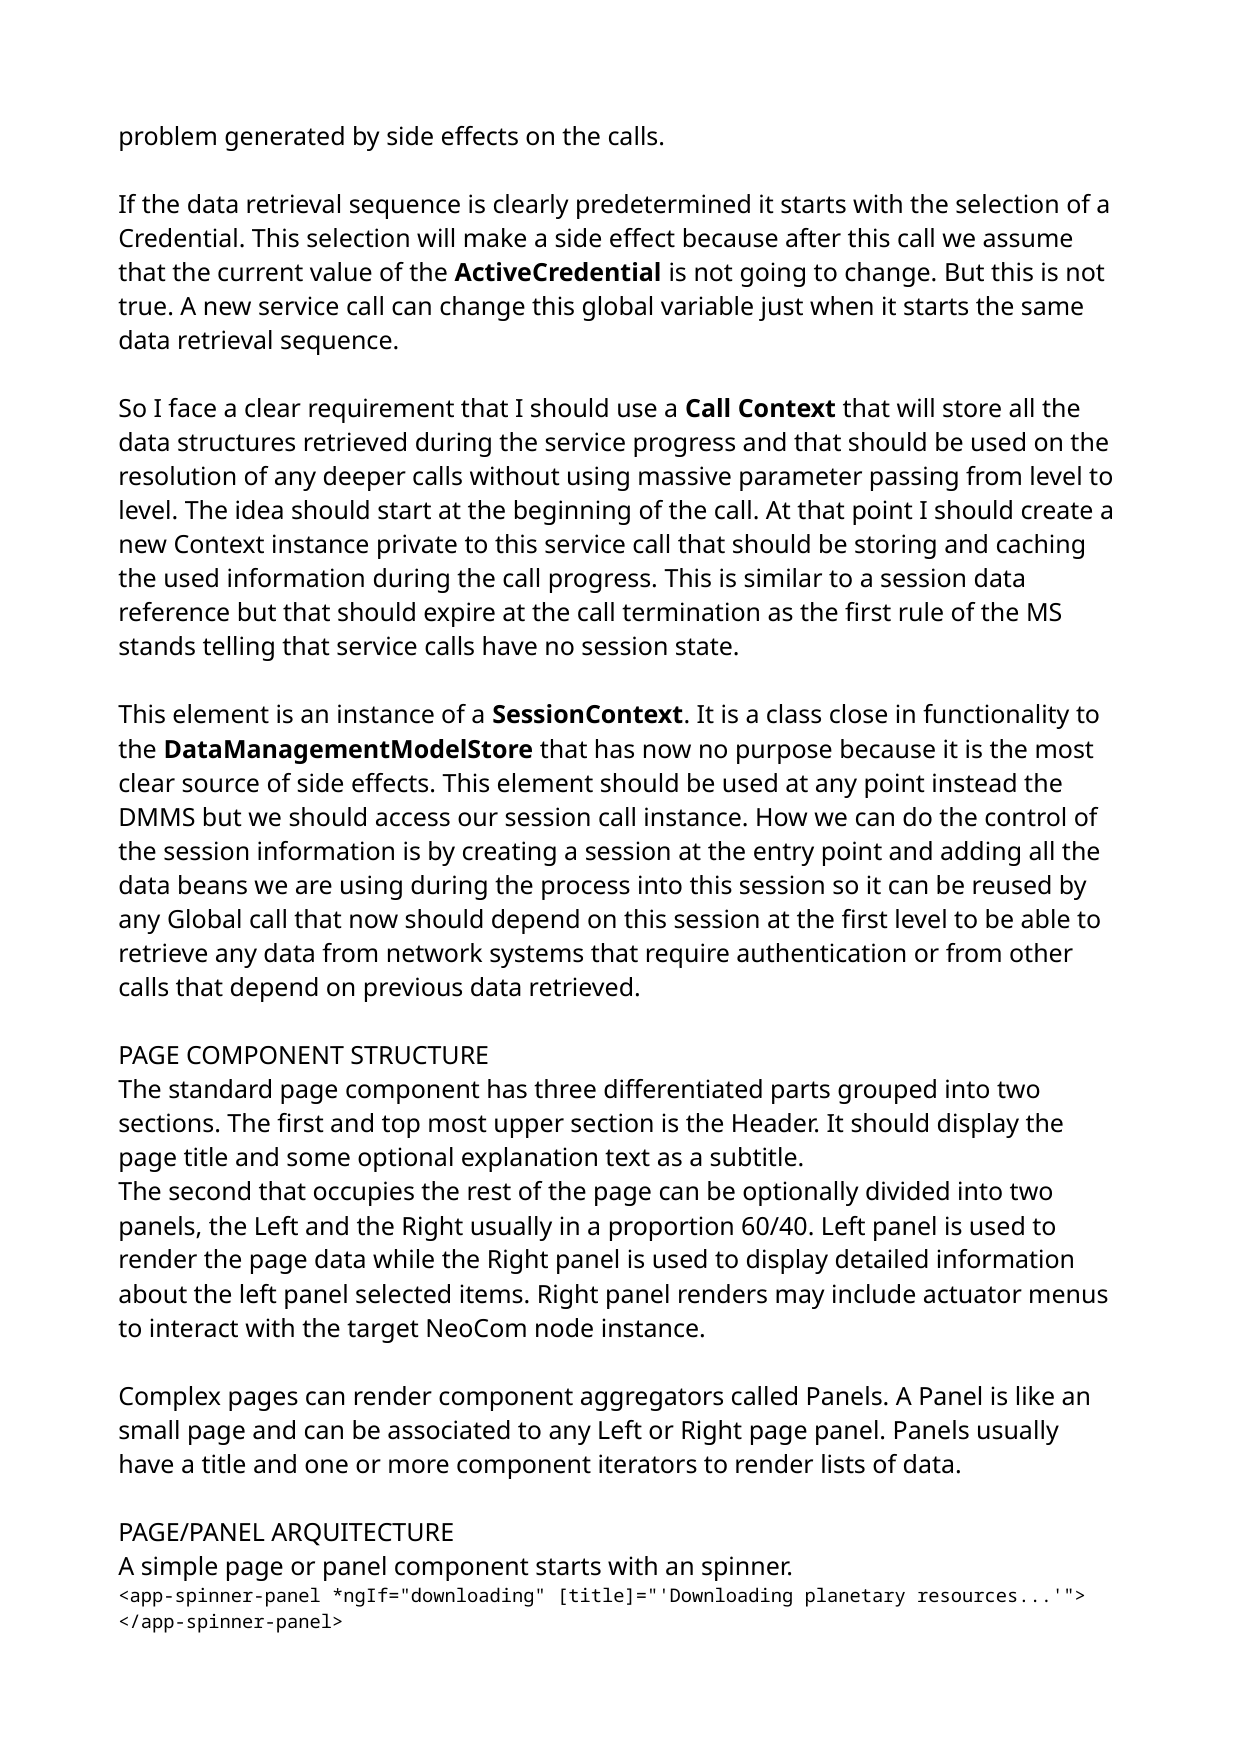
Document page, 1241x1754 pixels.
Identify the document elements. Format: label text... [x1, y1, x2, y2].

text Complex pages can render component aggregators called Panels. A Panel is like an small page and can be associated to any Left or Right page panel. Panels usually have a title and one or more component iterators to render lists of data. [118, 1378, 1122, 1481]
text This element is an instance of a SessionContext. It is a class close in functionality to the DataManagementModelStore that has now no purpose because it is the most clear source of side effects. This element should be used at any point instead the DMMS but we should access our session call instance. How we can do the control of the session information is by creating a session at the entry point and adding all the data beans we are using during the process into this session so it can be reused by any Global call that now should depend on this session at the first level to be able to retrieve any data from network systems that require authentication or from other calls that depend on previous data retrieved. [118, 697, 1122, 1004]
text <app-spinner-panel *ngIf="downloading" [title]="'Downloading planetary resources...'"> [118, 1583, 1122, 1608]
text PAGE/PANEL ARQUITECTURE [118, 1515, 1122, 1549]
text The standard page component has three differentiated parts grouped into two sections. The first and top most upper section is the Header. It should display the page title and some optional explanation text as a subtitle. [118, 1072, 1122, 1174]
text The second that occupies the rest of the page can be optionally divided into two panels, the Left and the Right usually in a proportion 60/40. Left panel is used to render the page data while the Right panel is used to display detailed information about the left panel selected items. Right panel renders may include actuator menus to interact with the target NeoCom node instance. [118, 1174, 1122, 1344]
text If the data retrieval sequence is clearly predetermined it starts with the selection of a Credential. This selection will make a side effect because after this call we assume that the current value of the ActiveCredential is not going to change. But this is not true. A new service call can change this global variable just when it starts the same data retrieval sequence. [118, 186, 1122, 357]
text problem generated by side effects on the calls. [118, 118, 1122, 152]
text A simple page or panel component starts with an spinner. [118, 1549, 1122, 1583]
text PAGE COMPONENT STRUCTURE [118, 1038, 1122, 1072]
text So I face a clear requirement that I should use a Call Context that will store all the data structures retrieved during the service progress and that should be used on the resolution of any deeper calls without using massive parameter passing from level to level. The idea should start at the beginning of the call. At that point I should create a new Context instance private to this service call that should be storing and caching the used information during the call progress. This is similar to a session data reference but that should expire at the call termination as the first rule of the MS stands telling that service calls have no session state. [118, 391, 1122, 663]
text </app-spinner-panel> [118, 1608, 1122, 1634]
